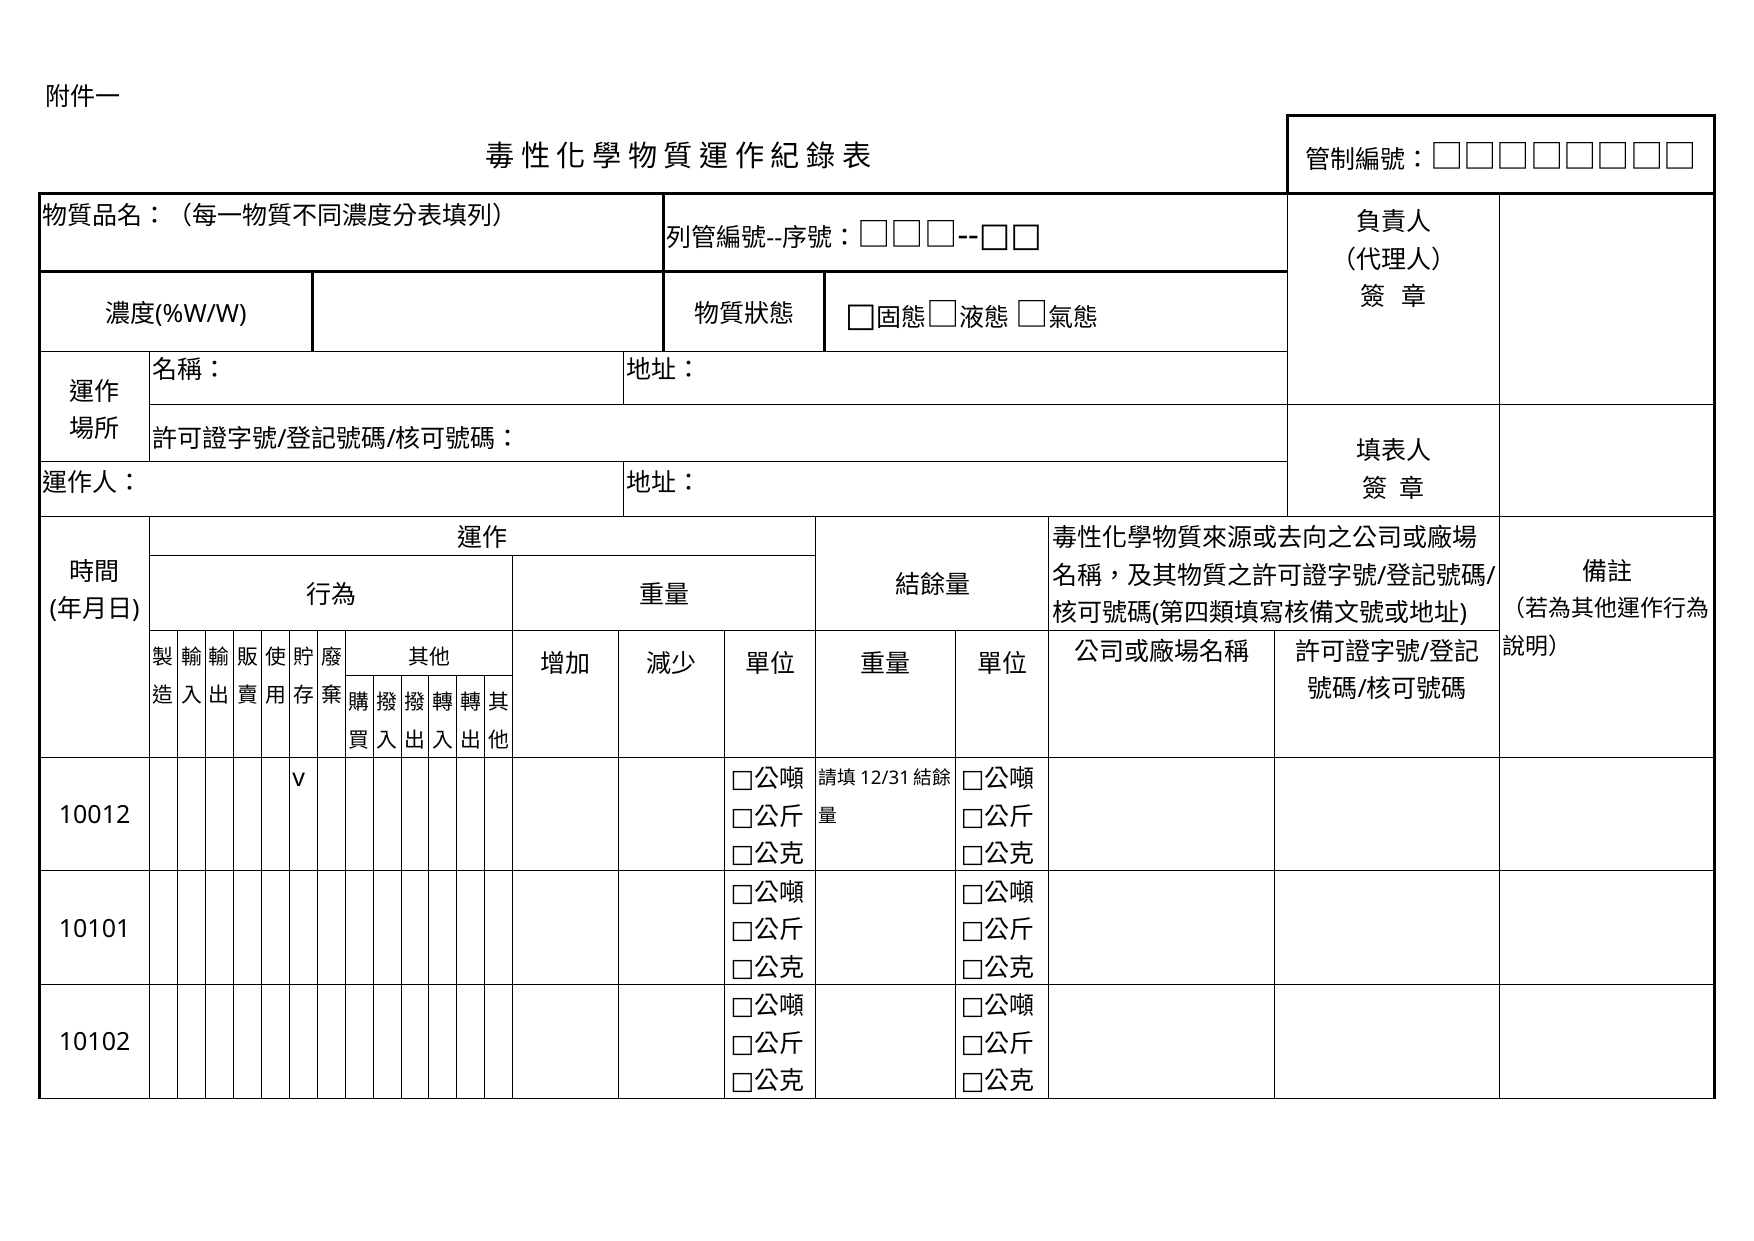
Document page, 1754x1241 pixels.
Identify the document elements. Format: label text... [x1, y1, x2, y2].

table_cell 增加 [513, 631, 618, 757]
table_cell [402, 985, 428, 1097]
table_cell [262, 758, 289, 870]
table_cell [1500, 195, 1713, 404]
table_cell [346, 985, 373, 1097]
table_cell 輸出 [206, 631, 233, 757]
table_cell 時間 (年月日) [41, 517, 149, 757]
text 附件一 [1, 76, 1665, 113]
table_cell [374, 985, 401, 1097]
table_cell [206, 985, 233, 1097]
table_cell [816, 985, 955, 1097]
table_cell [150, 871, 177, 984]
table_cell 撥入 [374, 676, 401, 757]
table_cell 單位 [725, 631, 815, 757]
table_cell [318, 758, 345, 870]
table_header 毒 性 化 學 物 質 運 作 紀 錄 表 [40, 114, 1286, 192]
table_cell 10102 [41, 985, 149, 1097]
table_cell 公司或廠場名稱 [1049, 631, 1274, 757]
table_cell v [290, 758, 317, 870]
table_cell □公噸 □公斤 □公克 [725, 758, 815, 870]
table_cell [402, 758, 428, 870]
table_cell [1049, 871, 1274, 984]
table_cell □固態□液態 □氣態 [826, 273, 1287, 351]
table_cell 許可證字號/登記 號碼/核可號碼 [1275, 631, 1499, 757]
table_cell 運作 [150, 517, 815, 555]
table_cell 毒性化學物質來源或去向之公司或廠場名稱，及其物質之許可證字號/登記號碼/核可號碼(第四類填寫核備文號或地址) [1049, 517, 1499, 630]
table_cell [234, 871, 261, 984]
table_cell 行為 [150, 556, 512, 630]
table_cell 重量 [816, 631, 955, 757]
table_cell [1275, 985, 1499, 1097]
table_cell [619, 871, 724, 984]
table_cell 貯存 [290, 631, 317, 757]
table_cell 轉入 [429, 676, 456, 757]
table_cell [429, 871, 456, 984]
table_cell □公噸 □公斤 □公克 [725, 985, 815, 1097]
table_cell 備註 （若為其他運作行為說明） [1500, 517, 1713, 757]
table_cell 其他 [485, 676, 512, 757]
table_cell [816, 871, 955, 984]
table_cell [429, 758, 456, 870]
table_cell □公噸 □公斤 □公克 [725, 871, 815, 984]
table_cell 濃度(%W/W) [41, 273, 311, 351]
table_cell [485, 985, 512, 1097]
table_cell 列管編號--序號：□□□--□□ [665, 195, 1287, 270]
table_cell □公噸 □公斤 □公克 [956, 985, 1048, 1097]
table_cell 請填12/31結餘量 [816, 758, 955, 870]
table_cell [457, 985, 484, 1097]
table_cell [346, 871, 373, 984]
table_cell [1275, 871, 1499, 984]
table_cell [290, 871, 317, 984]
table_cell [262, 985, 289, 1097]
table_cell [619, 758, 724, 870]
table_cell 製造 [150, 631, 177, 757]
table_cell [513, 871, 618, 984]
table_cell 廢棄 [318, 631, 345, 757]
table_cell 單位 [956, 631, 1048, 757]
table_cell [1049, 985, 1274, 1097]
table_cell 物質品名：（每一物質不同濃度分表填列） [41, 195, 662, 270]
table_cell [346, 758, 373, 870]
table_cell [485, 758, 512, 870]
table_cell [206, 871, 233, 984]
table_cell [234, 985, 261, 1097]
table_cell 減少 [619, 631, 724, 757]
table_cell [206, 758, 233, 870]
table_cell [150, 985, 177, 1097]
table_cell [429, 985, 456, 1097]
table_cell 撥出 [402, 676, 428, 757]
table_cell [178, 758, 205, 870]
table_cell 販賣 [234, 631, 261, 757]
table_cell [314, 273, 662, 351]
table_cell [318, 985, 345, 1097]
table_cell [1275, 758, 1499, 870]
table_cell [1500, 405, 1713, 516]
table_cell 運作人： [41, 462, 623, 516]
table_cell 運作 場所 [41, 352, 149, 461]
table_cell 負責人 （代理人） 簽 章 [1288, 195, 1499, 404]
table_cell 購買 [346, 676, 373, 757]
table_cell [290, 985, 317, 1097]
table_cell [1500, 758, 1713, 870]
table_cell [513, 758, 618, 870]
table_cell 重量 [513, 556, 815, 630]
table_cell 轉出 [457, 676, 484, 757]
table_cell [457, 758, 484, 870]
table_cell [1500, 871, 1713, 984]
table_cell □公噸 □公斤 □公克 [956, 871, 1048, 984]
table_cell [234, 758, 261, 870]
table_cell [513, 985, 618, 1097]
table_cell [457, 871, 484, 984]
table_cell [150, 758, 177, 870]
table_cell [485, 871, 512, 984]
table_cell [374, 758, 401, 870]
table_cell [178, 985, 205, 1097]
table_cell 輸入 [178, 631, 205, 757]
table_cell 物質狀態 [665, 273, 823, 351]
table_cell [1500, 985, 1713, 1097]
table_cell [402, 871, 428, 984]
table_cell [318, 871, 345, 984]
table_cell 其他 [346, 631, 512, 674]
table_cell 地址： [624, 352, 1287, 404]
table_cell [1049, 758, 1274, 870]
table_cell 地址： [624, 462, 1287, 516]
table_cell [619, 985, 724, 1097]
table_header 管制編號：□□□□□□□□ [1289, 117, 1713, 192]
table_cell 結餘量 [816, 517, 1048, 630]
table_cell 10012 [41, 758, 149, 870]
table_cell 許可證字號/登記號碼/核可號碼： [150, 405, 1287, 461]
table_cell [178, 871, 205, 984]
table_cell 使用 [262, 631, 289, 757]
table_cell 10101 [41, 871, 149, 984]
table_cell 填表人 簽 章 [1288, 405, 1499, 516]
table_cell [262, 871, 289, 984]
table_cell □公噸 □公斤 □公克 [956, 758, 1048, 870]
table_cell [374, 871, 401, 984]
table_cell 名稱： [150, 352, 623, 404]
